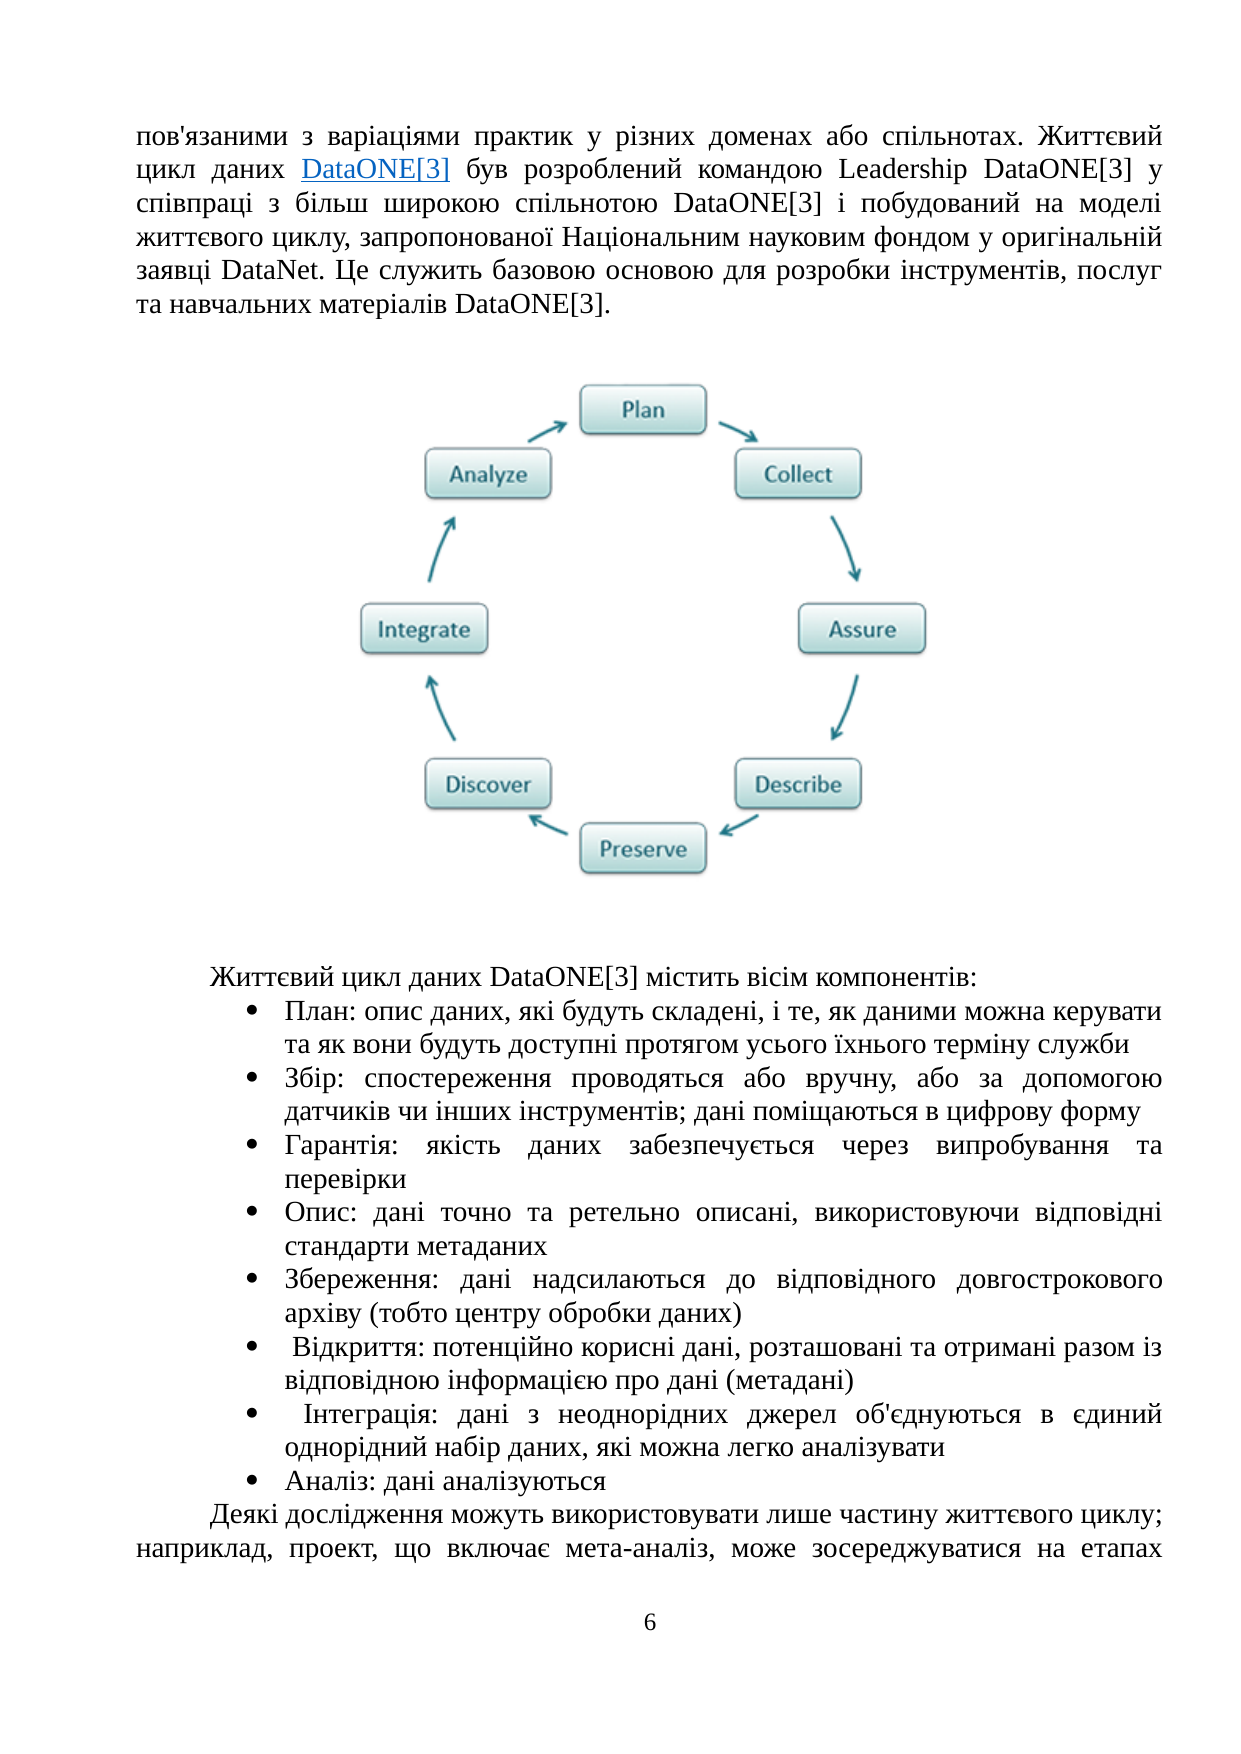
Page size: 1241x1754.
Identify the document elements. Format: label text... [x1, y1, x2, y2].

list Аналіз: дані аналізуються [247, 1463, 1163, 1497]
text Життєвий цикл даних DataONE[3] містить вісім компонентів: [136, 959, 1163, 993]
list Опис: дані точно та ретельно описані, використовуючи відповідні стандарти метаданих [247, 1194, 1163, 1261]
text пов'язаними з варіаціями практик у різних доменах або спільнотах. Життєвий цикл даних DataONE[3] був розроблений командою Leadership DataONE[3] у співпраці з більш широкою спільнотою DataONE[3] і побудований на моделі життєвого циклу, запропонованої Національним науковим фондом у оригінальній заявці DataNet. Це служить базовою основою для розробки інструментів, послуг та навчальних матеріалів DataONE[3]. [136, 118, 1163, 319]
list Відкриття: потенційно корисні дані, розташовані та отримані разом із відповідною інформацією про дані (метадані) [247, 1329, 1163, 1396]
list Інтеграція: дані з неоднорідних джерел об'єднуються в єдиний однорідний набір даних, які можна легко аналізувати [247, 1396, 1163, 1463]
list Гарантія: якість даних забезпечується через випробування та перевірки [247, 1127, 1163, 1194]
text Деякі дослідження можуть використовувати лише частину життєвого циклу; наприклад, проект, що включає мета-аналіз, може зосереджуватися на етапах [136, 1497, 1163, 1564]
list Збереження: дані надсилаються до відповідного довгострокового архіву (тобто центру обробки даних) [247, 1261, 1163, 1329]
list Збір: спостереження проводяться або вручну, або за допомогою датчиків чи інших інструментів; дані поміщаються в цифрову форму [247, 1060, 1163, 1127]
picture [295, 319, 1003, 924]
list План: опис даних, які будуть складені, і те, як даними можна керувати та як вони будуть доступні протягом усього їхнього терміну служби [247, 993, 1163, 1060]
